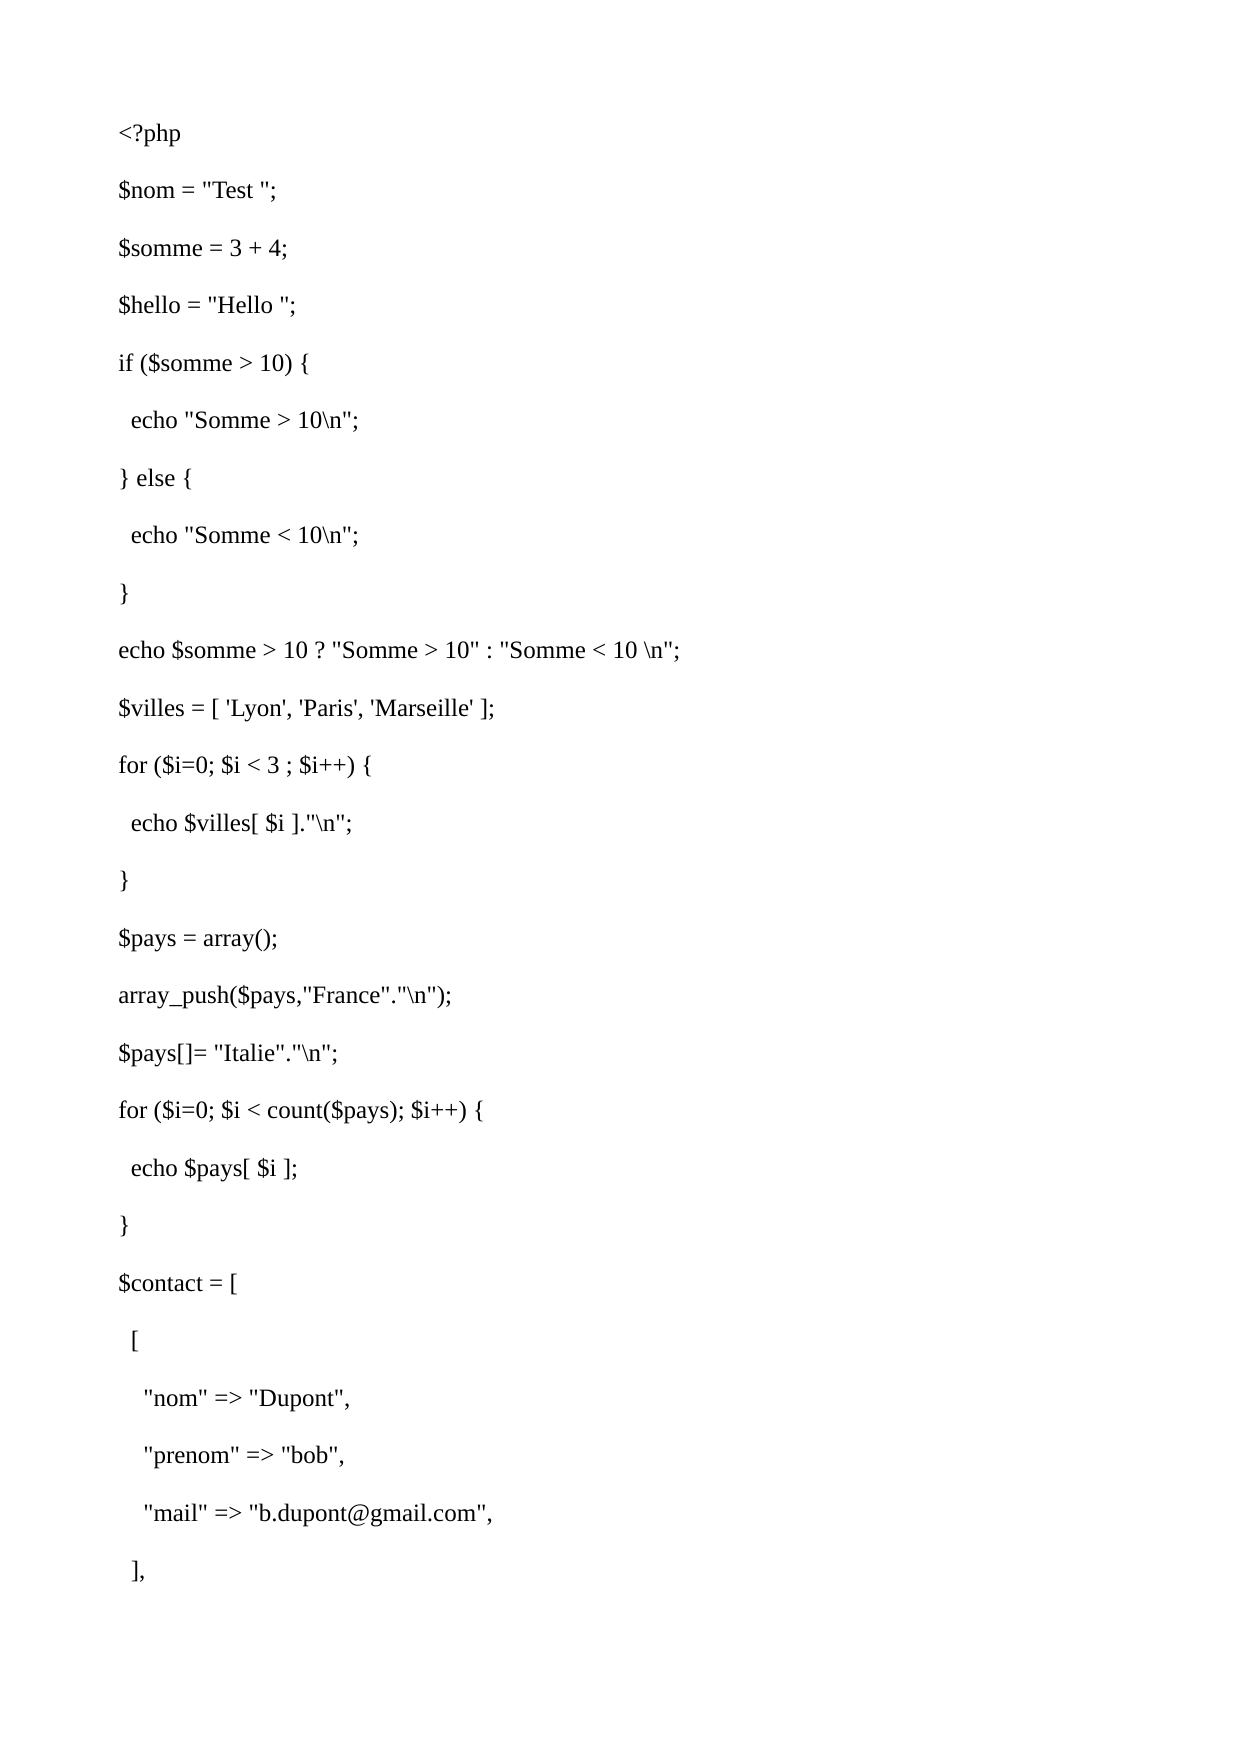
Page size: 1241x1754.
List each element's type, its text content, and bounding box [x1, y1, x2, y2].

text <?php $nom = "Test "; $somme = 3 + 4; $hello = "Hello "; if ($somme > 10) { echo "Somme > 10\n"; } else { echo "Somme < 10\n"; } echo $somme > 10 ? "Somme > 10" : "Somme < 10 \n"; $villes = [ 'Lyon', 'Paris', 'Marseille' ]; for ($i=0; $i < 3 ; $i++) { echo $villes[ $i ]."\n"; } $pays = array(); array_push($pays,"France"."\n"); $pays[]= "Italie"."\n"; for ($i=0; $i < count($pays); $i++) { echo $pays[ $i ]; } $contact = [ [ "nom" => "Dupont", "prenom" => "bob", "mail" => "b.dupont@gmail.com", ], [118, 118, 1122, 1613]
